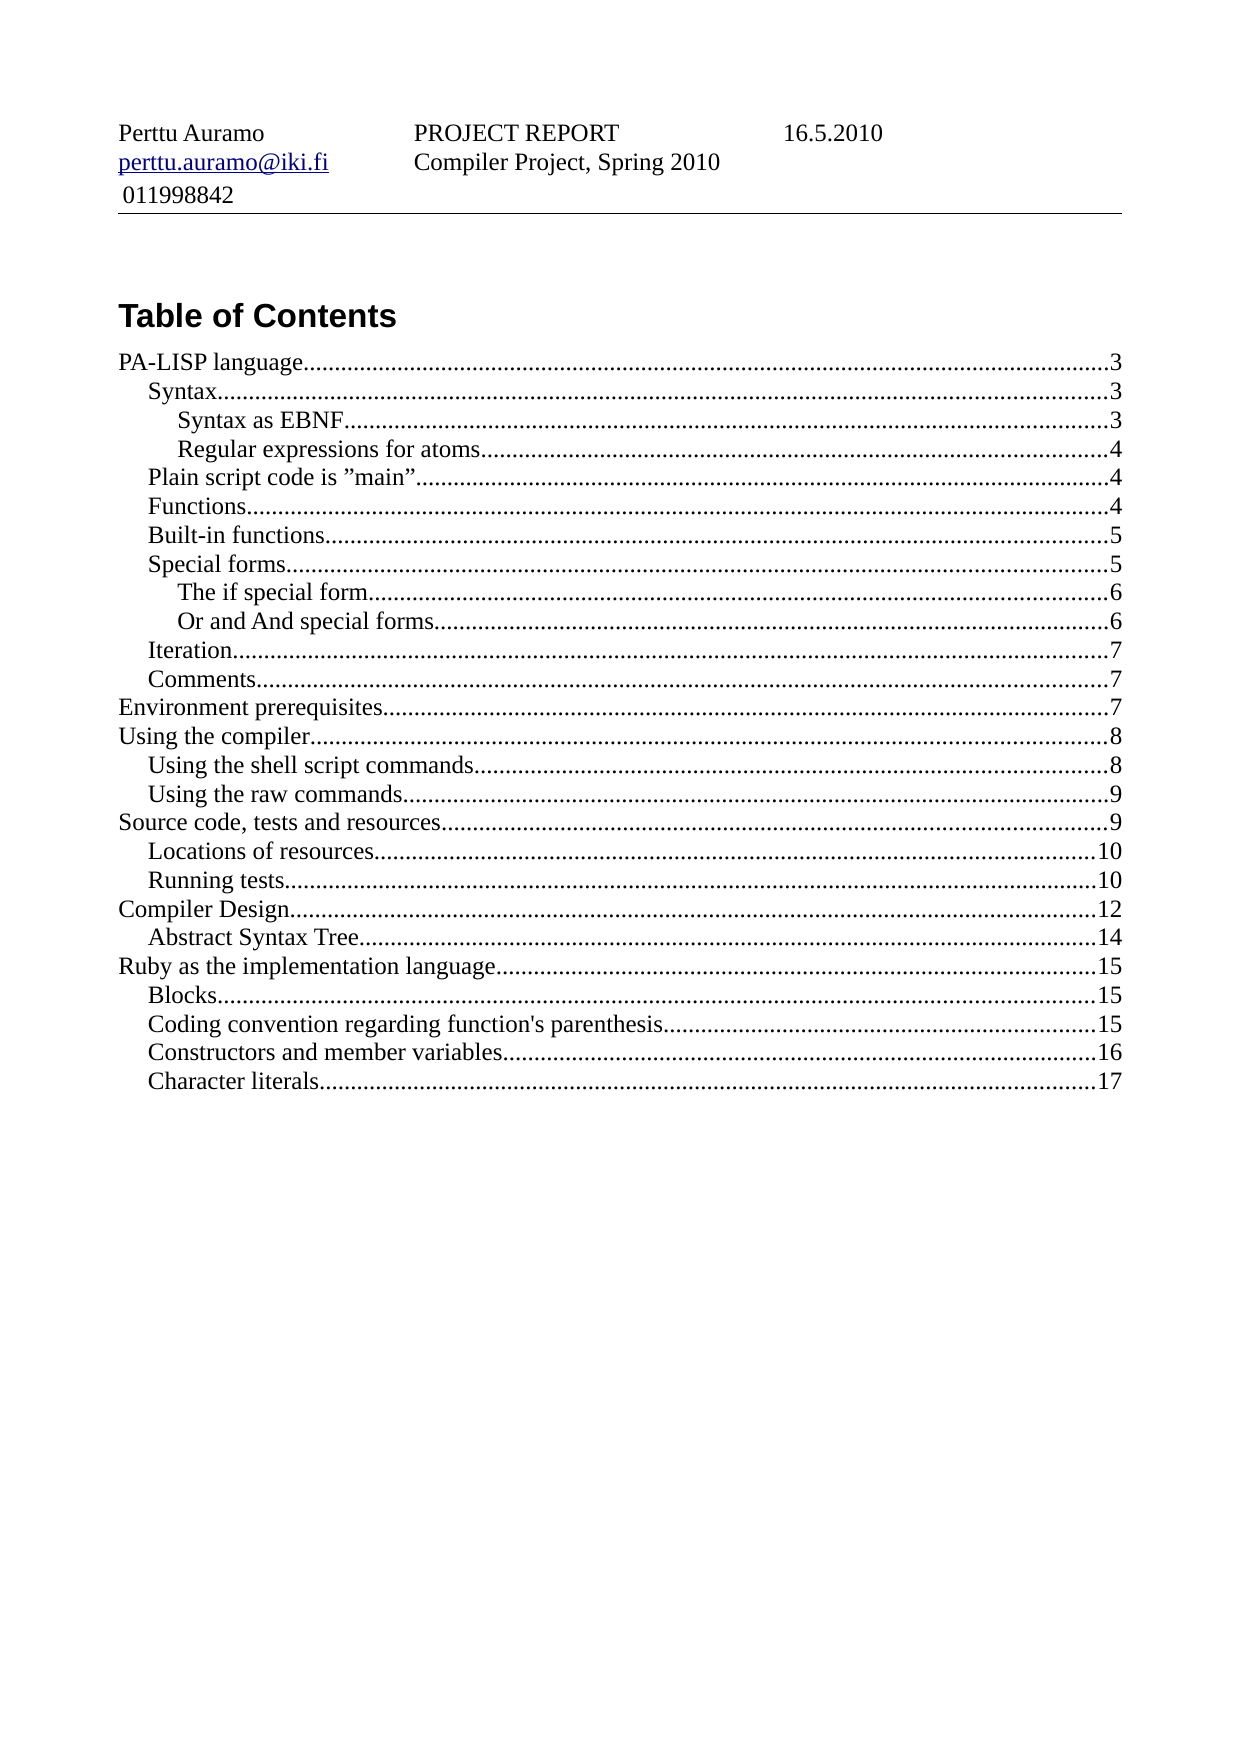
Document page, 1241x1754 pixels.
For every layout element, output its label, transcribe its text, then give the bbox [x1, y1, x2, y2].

text Ruby as the implementation language 15 [118, 951, 1122, 980]
text Source code, tests and resources 9 [118, 807, 1122, 836]
text Environment prerequisites 7 [118, 692, 1122, 721]
text Built-in functions 5 [148, 520, 1122, 549]
text Blocks 15 [148, 980, 1122, 1009]
text Or and And special forms 6 [177, 606, 1122, 635]
text Comments 7 [148, 664, 1122, 692]
text Using the compiler 8 [118, 721, 1122, 750]
text Character literals 17 [148, 1066, 1122, 1095]
text The if special form 6 [177, 577, 1122, 606]
text PA-LISP language 3 [118, 347, 1122, 376]
text Iteration 7 [148, 635, 1122, 664]
text Syntax 3 [148, 376, 1122, 405]
text Locations of resources 10 [148, 836, 1122, 865]
text Using the raw commands 9 [148, 779, 1122, 807]
text Plain script code is ”main” 4 [148, 462, 1122, 491]
subtitle Table of Contents [118, 296, 1122, 335]
text Regular expressions for atoms 4 [177, 434, 1122, 462]
text Constructors and member variables 16 [148, 1037, 1122, 1066]
text Running tests 10 [148, 865, 1122, 894]
text Special forms 5 [148, 549, 1122, 577]
text Coding convention regarding function's parenthesis 15 [148, 1009, 1122, 1037]
text Syntax as EBNF 3 [177, 405, 1122, 434]
text Compiler Design 12 [118, 894, 1122, 922]
text Abstract Syntax Tree 14 [148, 922, 1122, 951]
text Using the shell script commands 8 [148, 750, 1122, 779]
text Functions 4 [148, 491, 1122, 520]
